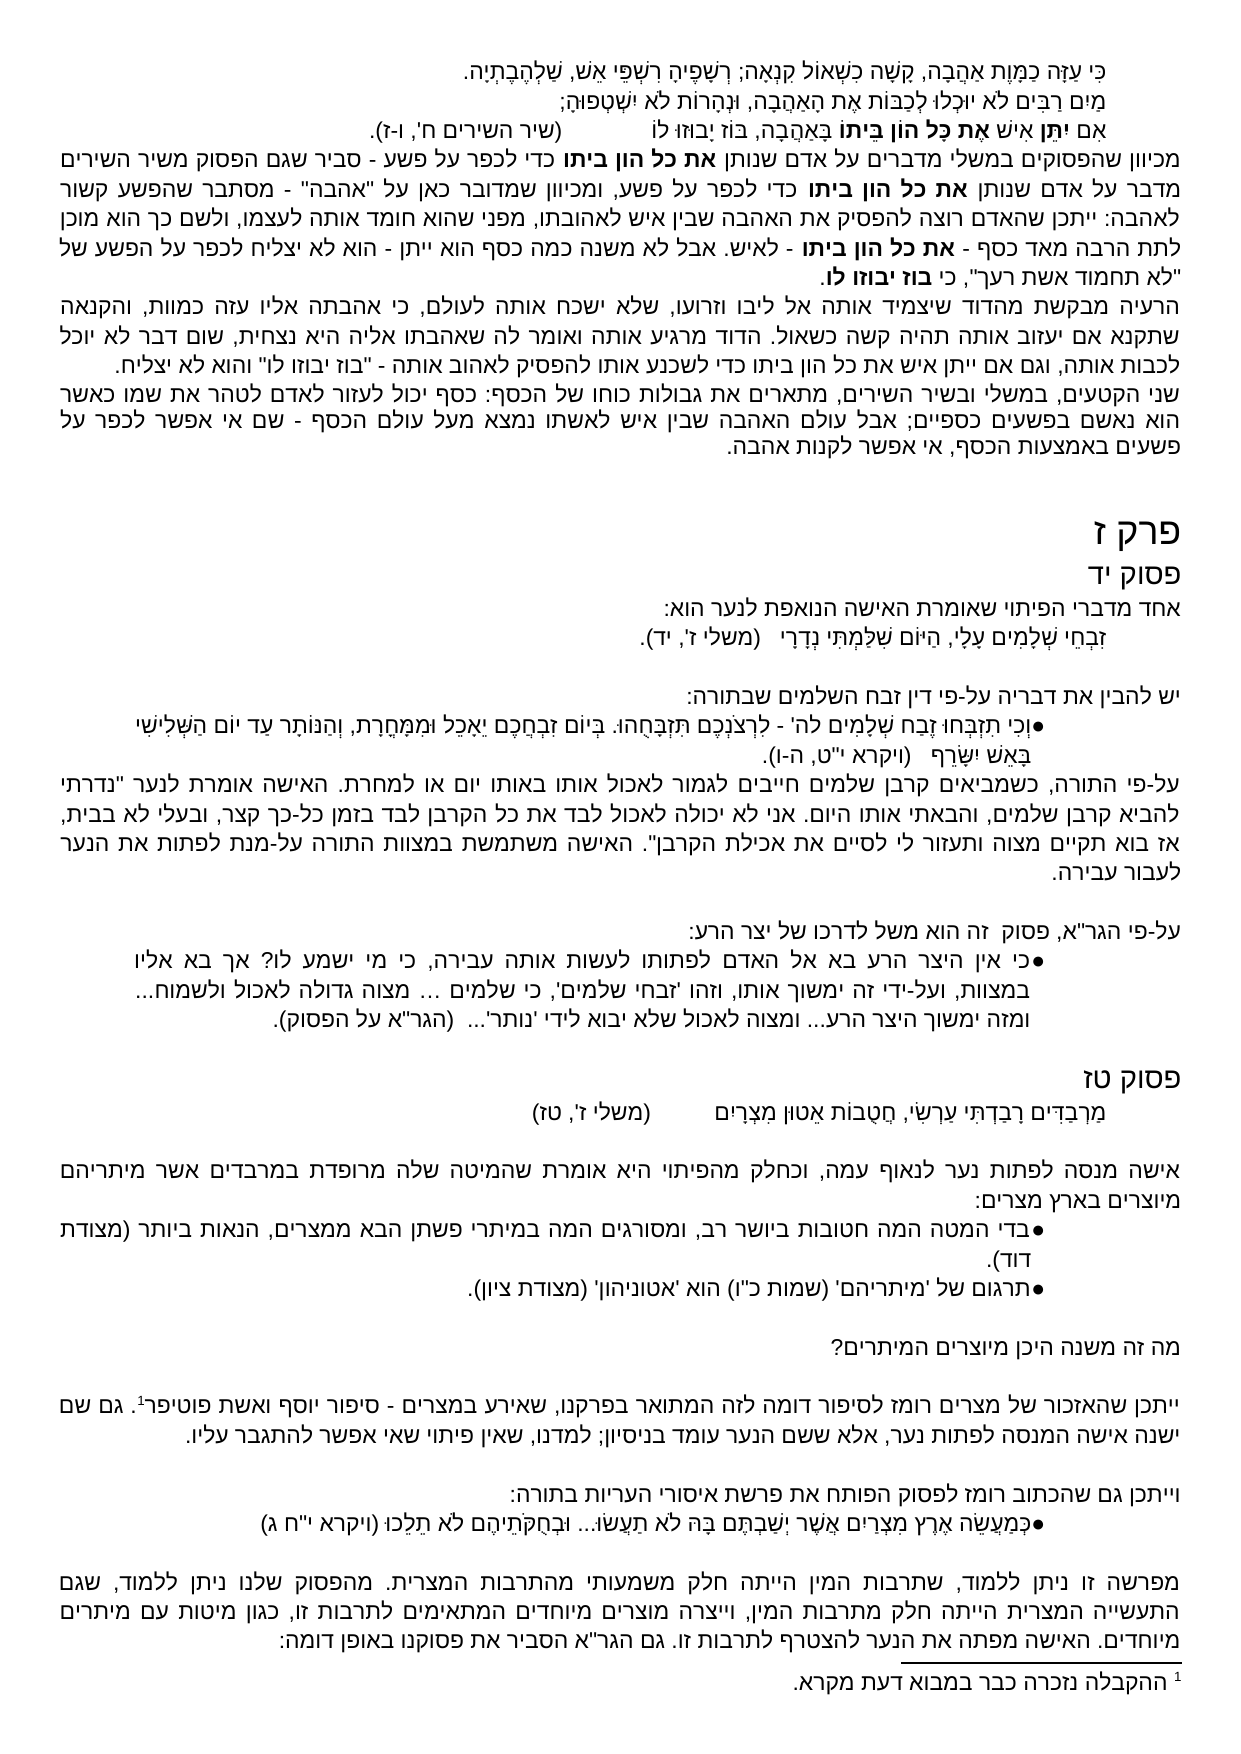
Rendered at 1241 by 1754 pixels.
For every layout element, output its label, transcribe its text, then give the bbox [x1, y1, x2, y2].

list כְּמַעֲשֵׂה אֶרֶץ מִצְרַיִם אֲשֶׁר יְשַׁבְתֶּם בָּהּ לֹא תַעֲשׂוּ... וּבְחֻקֹּתֵיהֶם לֹא תֵלֵכוּ (ויקרא י"ח ג) [134, 1511, 1069, 1536]
text כִּי עַזָּה כַמָּוֶת אַהֲבָה, קָשָׁה כִשְׁאוֹל קִנְאָה; רְשָׁפֶיהָ רִשְׁפֵּי אֵשׁ, שַׁלְהֶבֶתְיָה. [134, 59, 1106, 84]
text מה זה משנה היכן מיוצרים המיתרים? [59, 1334, 1181, 1360]
text שני הקטעים, במשלי ובשיר השירים, מתארים את גבולות כוחו של הכסף: כסף יכול לעזור לאדם לטהר את שמו כאשר הוא נאשם בפשעים כספיים; אבל עולם האהבה שבין איש לאשתו נמצא מעל עולם הכסף - שם אי אפשר לכפר על פשעים באמצעות הכסף, אי אפשר לקנות אהבה. [59, 382, 1181, 459]
text יש להבין את דבריה על-פי דין זבח השלמים שבתורה: [59, 684, 1181, 709]
list תרגום של 'מיתריהם' (שמות כ"ו) הוא 'אטוניהון' (מצודת ציון). [59, 1276, 1069, 1301]
list בדי המטה המה חטובות ביושר רב, ומסורגים המה במיתרי פשתן הבא ממצרים, הנאות ביותר (מצודת דוד). [59, 1217, 1069, 1272]
text אחד מדברי הפיתוי שאומרת האישה הנואפת לנער הוא: [59, 596, 1181, 621]
text על-פי התורה, כשמביאים קרבן שלמים חייבים לגמור לאכול אותו באותו יום או למחרת. האישה אומרת לנער "נדרתי להביא קרבן שלמים, והבאתי אותו היום. אני לא יכולה לאכול לבד את כל הקרבן לבד בזמן כל-כך קצר, ובעלי לא בבית, אז בוא תקיים מצוה ותעזור לי לסיים את אכילת הקרבן". האישה משתמשת במצוות התורה על-מנת לפתות את הנער לעבור עבירה. [59, 772, 1181, 886]
text אִם יִתֵּן אִישׁ אֶת כָּל הוֹן בֵּיתוֹ בָּאַהֲבָה, בּוֹז יָבוּזוּ לוֹ (שיר השירים ח', ו-ז). [134, 118, 1106, 143]
text ההקבלה נזכרה כבר במבוא דעת מקרא. [59, 1669, 1181, 1695]
list וְכִי תִזְבְּחוּ זֶבַח שְׁלָמִים לה' - לִרְצֹנְכֶם תִּזְבָּחֻהוּ. בְּיוֹם זִבְחֲכֶם יֵאָכֵל וּמִמָּחֳרָת, וְהַנּוֹתָר עַד יוֹם הַשְּׁלִישִׁי בָּאֵשׁ יִשָּׂרֵף (ויקרא י"ט, ה-ו). [134, 713, 1069, 768]
text פסוק טז [59, 1062, 1181, 1094]
text על-פי הגר"א, פסוק זה הוא משל לדרכו של יצר הרע: [59, 919, 1181, 944]
text הרעיה מבקשת מהדוד שיצמיד אותה אל ליבו וזרועו, שלא ישכח אותה לעולם, כי אהבתה אליו עזה כמוות, והקנאה שתקנא אם יעזוב אותה תהיה קשה כשאול. הדוד מרגיע אותה ואומר לה שאהבתו אליה היא נצחית, שום דבר לא יוכל לכבות אותה, וגם אם ייתן איש את כל הון ביתו כדי לשכנע אותו להפסיק לאהוב אותה - "בוז יבוזו לו" והוא לא יצליח. [59, 294, 1181, 378]
text מכיוון שהפסוקים במשלי מדברים על אדם שנותן את כל הון ביתו כדי לכפר על פשע - סביר שגם הפסוק משיר השירים מדבר על אדם שנותן את כל הון ביתו כדי לכפר על פשע, ומכיוון שמדובר כאן על "אהבה" - מסתבר שהפשע קשור לאהבה: ייתכן שהאדם רוצה להפסיק את האהבה שבין איש לאהובתו, מפני שהוא חומד אותה לעצמו, ולשם כך הוא מוכן לתת הרבה מאד כסף - את כל הון ביתו - לאיש. אבל לא משנה כמה כסף הוא ייתן - הוא לא יצליח לכפר על הפשע של "לא תחמוד אשת רעך", כי בוז יבוזו לו. [59, 147, 1181, 290]
text פרק ז [59, 510, 1181, 552]
text וייתכן גם שהכתוב רומז לפסוק הפותח את פרשת איסורי העריות בתורה: [59, 1481, 1181, 1507]
text מַרְבַדִּים רָבַדְתִּי עַרְשִׂי, חֲטֻבוֹת אֵטוּן מִצְרָיִם (משלי ז', טז) [134, 1099, 1106, 1125]
text פסוק יד [59, 558, 1181, 591]
text ייתכן שהאזכור של מצרים רומז לסיפור דומה לזה המתואר בפרקנו, שאירע במצרים - סיפור יוסף ואשת פוטיפר. גם שם ישנה אישה המנסה לפתות נער, אלא ששם הנער עומד בניסיון; למדנו, שאין פיתוי שאי אפשר להתגבר עליו. [59, 1393, 1181, 1448]
text אישה מנסה לפתות נער לנאוף עמה, וכחלק מהפיתוי היא אומרת שהמיטה שלה מרופדת במרבדים אשר מיתריהם מיוצרים בארץ מצרים: [59, 1158, 1181, 1213]
list כי אין היצר הרע בא אל האדם לפתותו לעשות אותה עבירה, כי מי ישמע לו? אך בא אליו במצוות, ועל-ידי זה ימשוך אותו, וזהו 'זבחי שלמים', כי שלמים … מצוה גדולה לאכול ולשמוח... ומזה ימשוך היצר הרע... ומצוה לאכול שלא יבוא לידי 'נותר'... (הגר"א על הפסוק). [134, 948, 1069, 1033]
text מַיִם רַבִּים לֹא יוּכְלוּ לְכַבּוֹת אֶת הָאַהֲבָה, וּנְהָרוֹת לֹא יִשְׁטְפוּהָ; [134, 88, 1106, 114]
text זִבְחֵי שְׁלָמִים עָלָי, הַיּוֹם שִׁלַּמְתִּי נְדָרָי (משלי ז', יד). [134, 625, 1106, 651]
text מפרשה זו ניתן ללמוד, שתרבות המין הייתה חלק משמעותי מהתרבות המצרית. מהפסוק שלנו ניתן ללמוד, שגם התעשייה המצרית הייתה חלק מתרבות המין, וייצרה מוצרים מיוחדים המתאימים לתרבות זו, כגון מיטות עם מיתרים מיוחדים. האישה מפתה את הנער להצטרף לתרבות זו. גם הגר"א הסביר את פסוקנו באופן דומה: [59, 1569, 1181, 1654]
